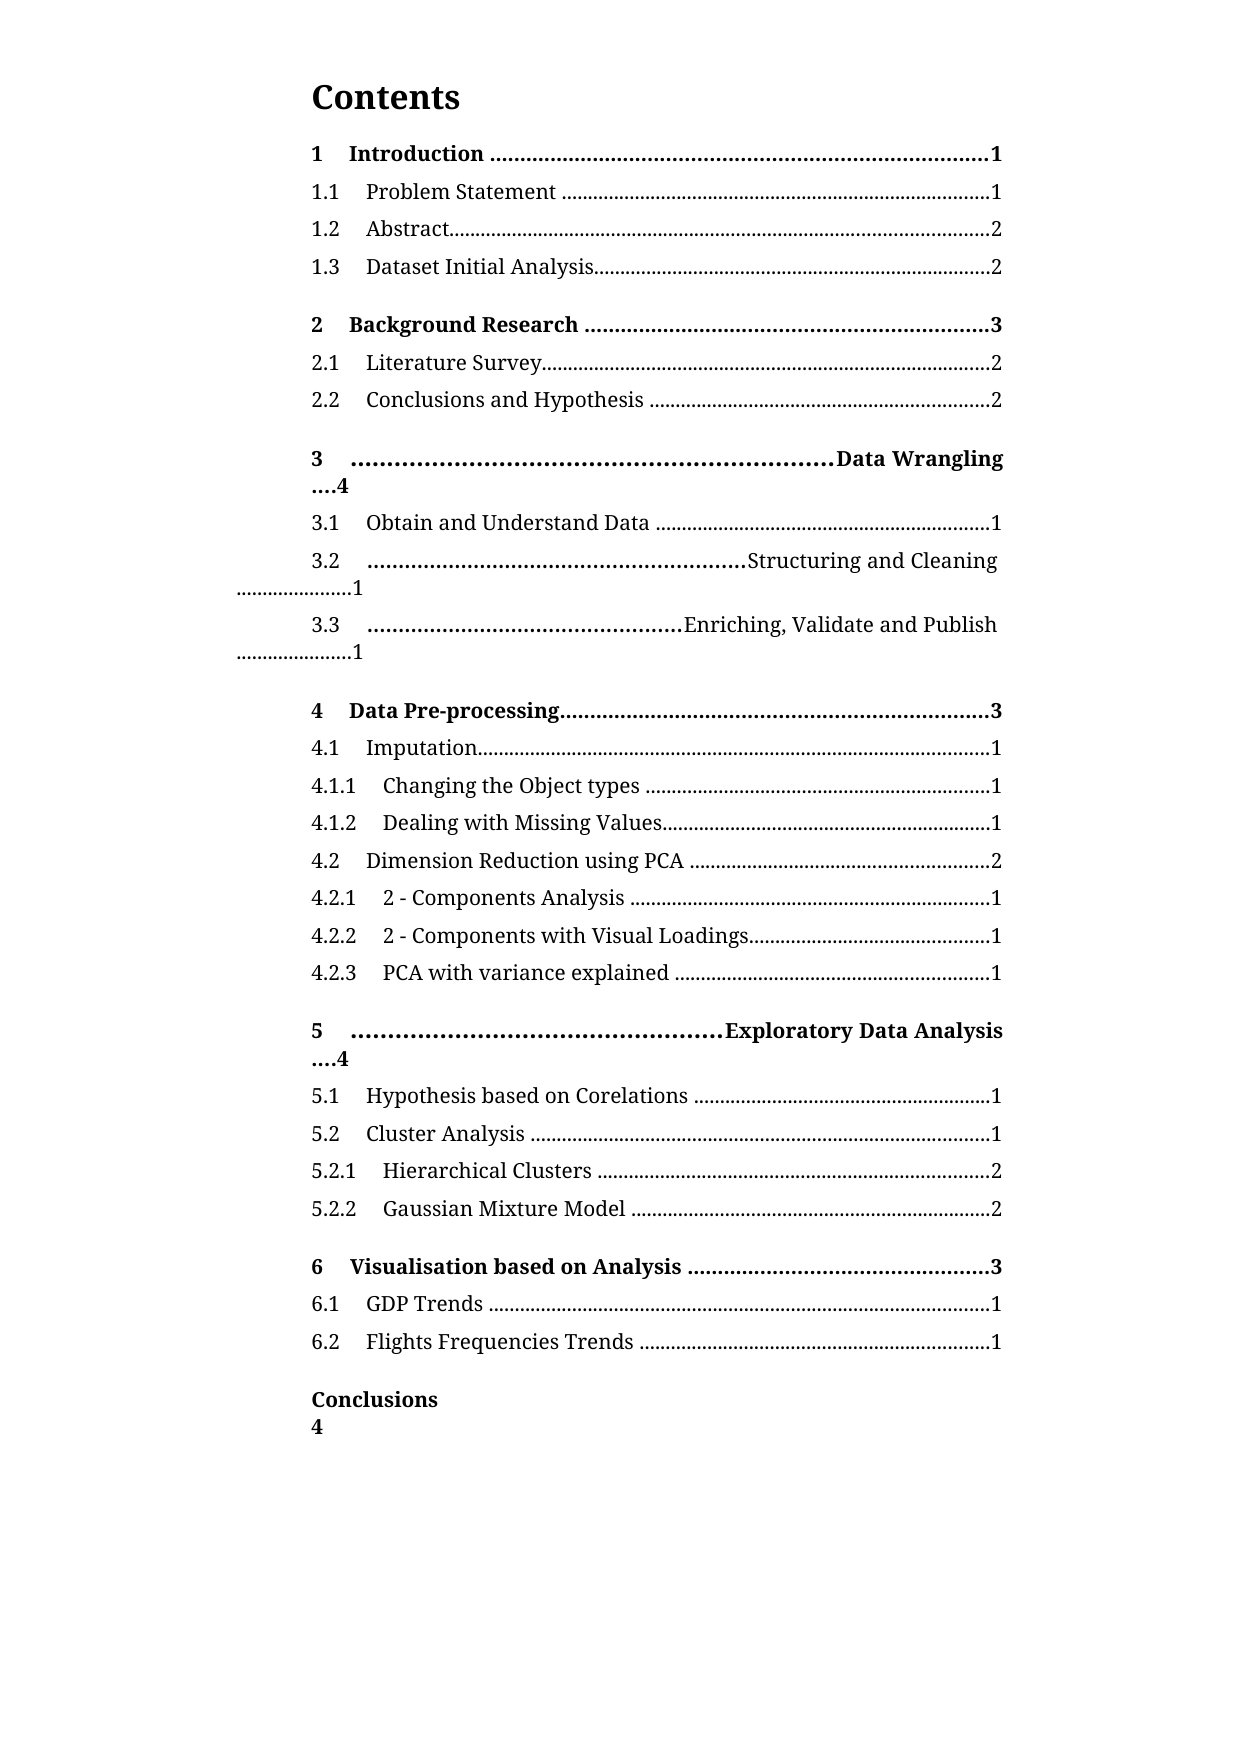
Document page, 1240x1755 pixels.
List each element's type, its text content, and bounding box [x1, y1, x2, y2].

text 5 Exploratory Data Analysis 4 [311, 1017, 1003, 1071]
text 4 Data Pre-processing 3 [311, 696, 1003, 723]
text 2.1 Literature Survey 2 [236, 348, 1003, 376]
text 6 Visualisation based on Analysis 3 [311, 1253, 1003, 1280]
text 4.1.2 Dealing with Missing Values 1 [236, 809, 1003, 836]
text 5.1 Hypothesis based on Corelations 1 [236, 1082, 1003, 1109]
text 6.2 Flights Frequencies Trends 1 [236, 1328, 1003, 1355]
text 2.2 Conclusions and Hypothesis 2 [236, 386, 1003, 413]
text 1 Introduction 1 [311, 140, 1003, 167]
text 4.1.1 Changing the Object types 1 [236, 771, 1003, 798]
text 4.2 Dimension Reduction using PCA 2 [236, 846, 1003, 873]
text 3.1 Obtain and Understand Data 1 [236, 509, 1003, 536]
text 2 Background Research 3 [311, 311, 1003, 338]
text Contents [236, 74, 1003, 119]
text 4.1 Imputation 1 [236, 734, 1003, 761]
text 4.2.2 2 - Components with Visual Loadings 1 [236, 921, 1003, 948]
text 3.2 Structuring and Cleaning 1 [236, 546, 1003, 601]
text 4.2.1 2 - Components Analysis 1 [236, 884, 1003, 911]
text 1.3 Dataset Initial Analysis 2 [236, 253, 1003, 280]
text 1.1 Problem Statement 1 [236, 178, 1003, 205]
text 3 Data Wrangling 4 [311, 444, 1003, 498]
text Conclusions 4 [311, 1386, 1003, 1440]
text 1.2 Abstract 2 [236, 215, 1003, 242]
text 3.3 Enriching, Validate and Publish 1 [236, 611, 1003, 665]
text 4.2.3 PCA with variance explained 1 [236, 959, 1003, 986]
text 5.2 Cluster Analysis 1 [236, 1119, 1003, 1146]
text 6.1 GDP Trends 1 [236, 1290, 1003, 1317]
text 5.2.2 Gaussian Mixture Model 2 [236, 1194, 1003, 1221]
text 5.2.1 Hierarchical Clusters 2 [236, 1157, 1003, 1184]
